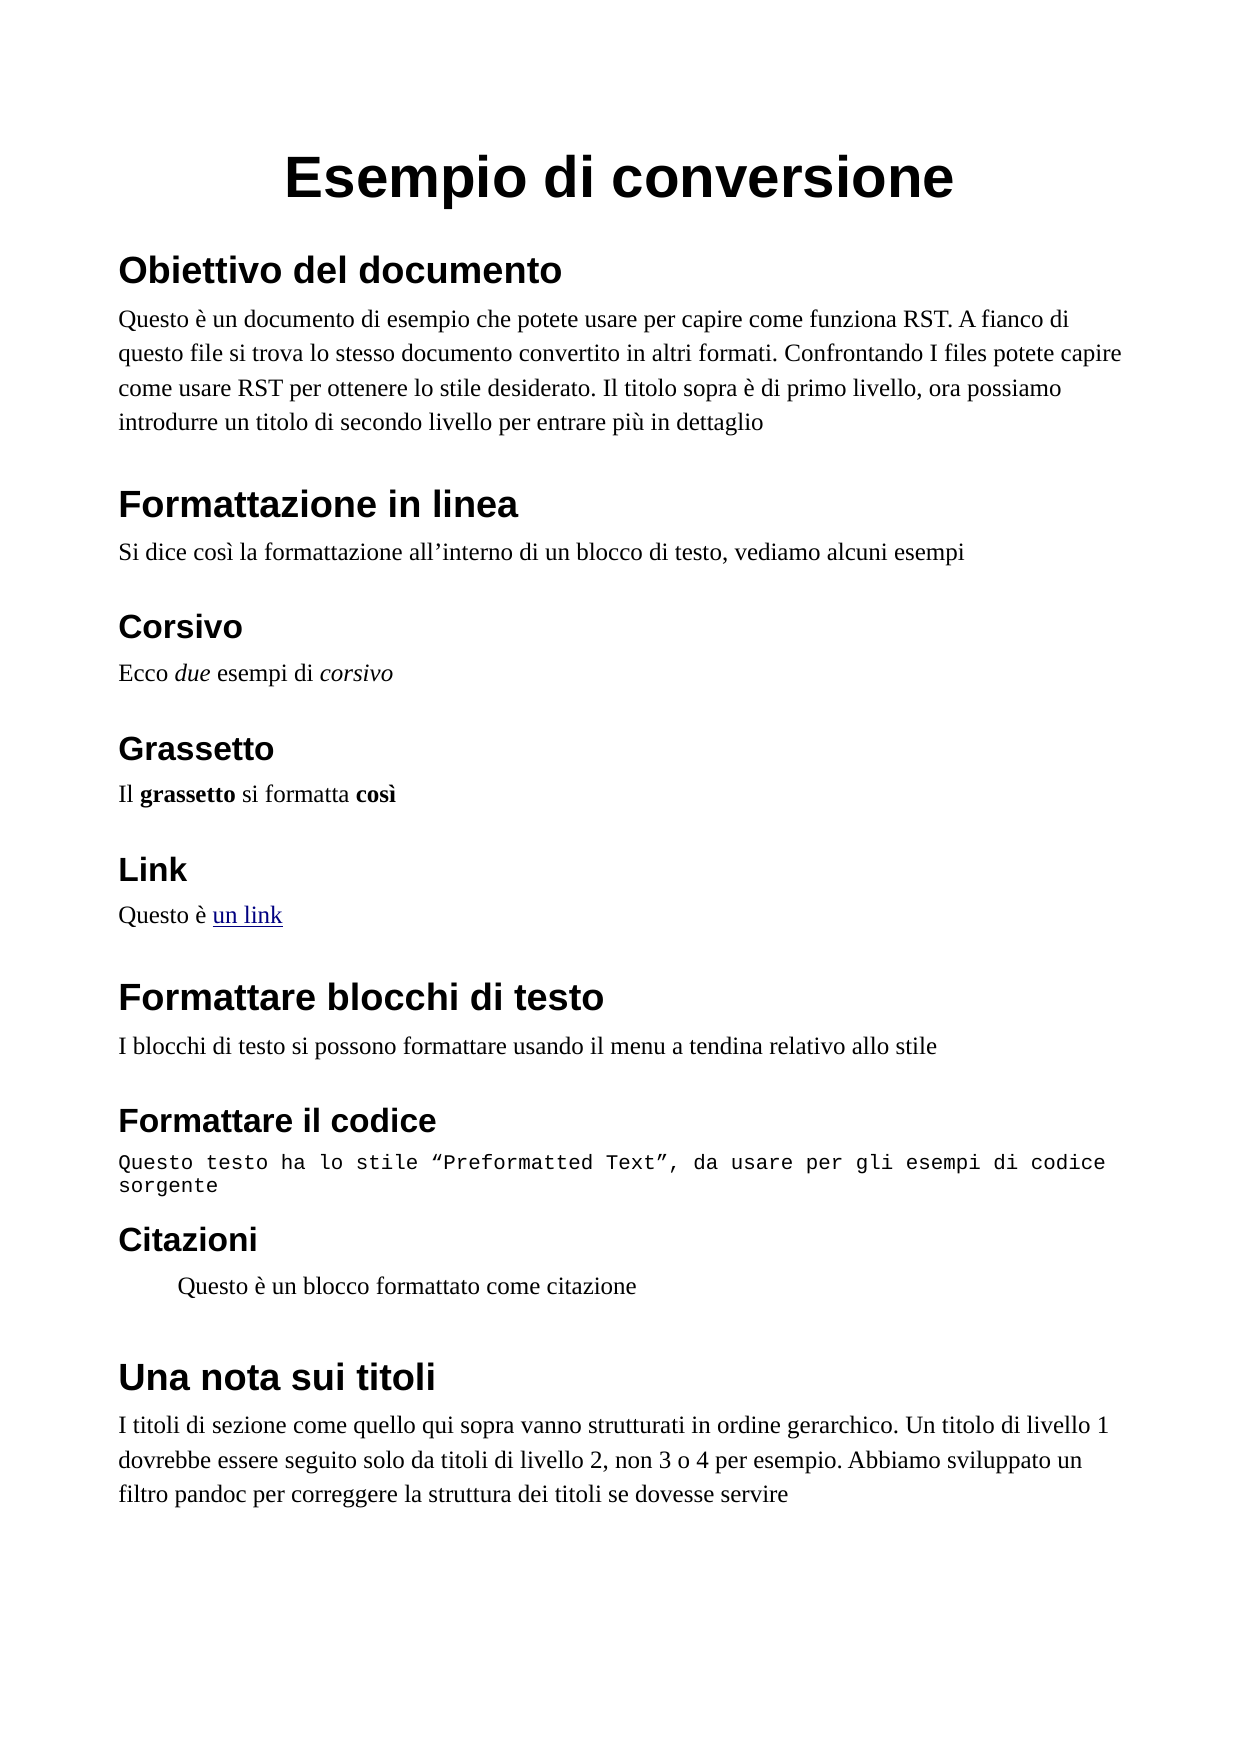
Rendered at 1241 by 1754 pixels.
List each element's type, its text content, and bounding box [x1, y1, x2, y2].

text Questo è un documento di esempio che potete usare per capire come funziona RST. A fianco di questo file si trova lo stesso documento convertito in altri formati. Confrontando I files potete capire come usare RST per ottenere lo stile desiderato. Il titolo sopra è di primo livello, ora possiamo introdurre un titolo di secondo livello per entrare più in dettaglio [118, 304, 1122, 436]
subtitle Grassetto [118, 728, 1122, 767]
title Esempio di conversione [118, 143, 1122, 210]
subtitle Corsivo [118, 607, 1122, 646]
subtitle Citazioni [118, 1220, 1122, 1259]
text Questo è un blocco formattato come citazione [177, 1271, 1063, 1300]
subtitle Formattare il codice [118, 1101, 1122, 1139]
text Questo testo ha lo stile “Preformatted Text”, da usare per gli esempi di codice sorgente [118, 1152, 1122, 1199]
text Si dice così la formattazione all’interno di un blocco di testo, vediamo alcuni esempi [118, 537, 1122, 566]
subtitle Obiettivo del documento [118, 248, 1122, 291]
subtitle Formattare blocchi di testo [118, 975, 1122, 1018]
text I titoli di sezione come quello qui sopra vanno strutturati in ordine gerarchico. Un titolo di livello 1 dovrebbe essere seguito solo da titoli di livello 2, non 3 o 4 per esempio. Abbiamo sviluppato un filtro pandoc per correggere la struttura dei titoli se dovesse servire [118, 1411, 1122, 1508]
subtitle Formattazione in linea [118, 481, 1122, 525]
text Ecco due esempi di corsivo [118, 658, 1122, 687]
subtitle Link [118, 849, 1122, 888]
subtitle Una nota sui titoli [118, 1354, 1122, 1398]
text Questo è un link [118, 901, 1122, 929]
text Il grassetto si formatta così [118, 779, 1122, 808]
text I blocchi di testo si possono formattare usando il menu a tendina relativo allo stile [118, 1031, 1122, 1059]
